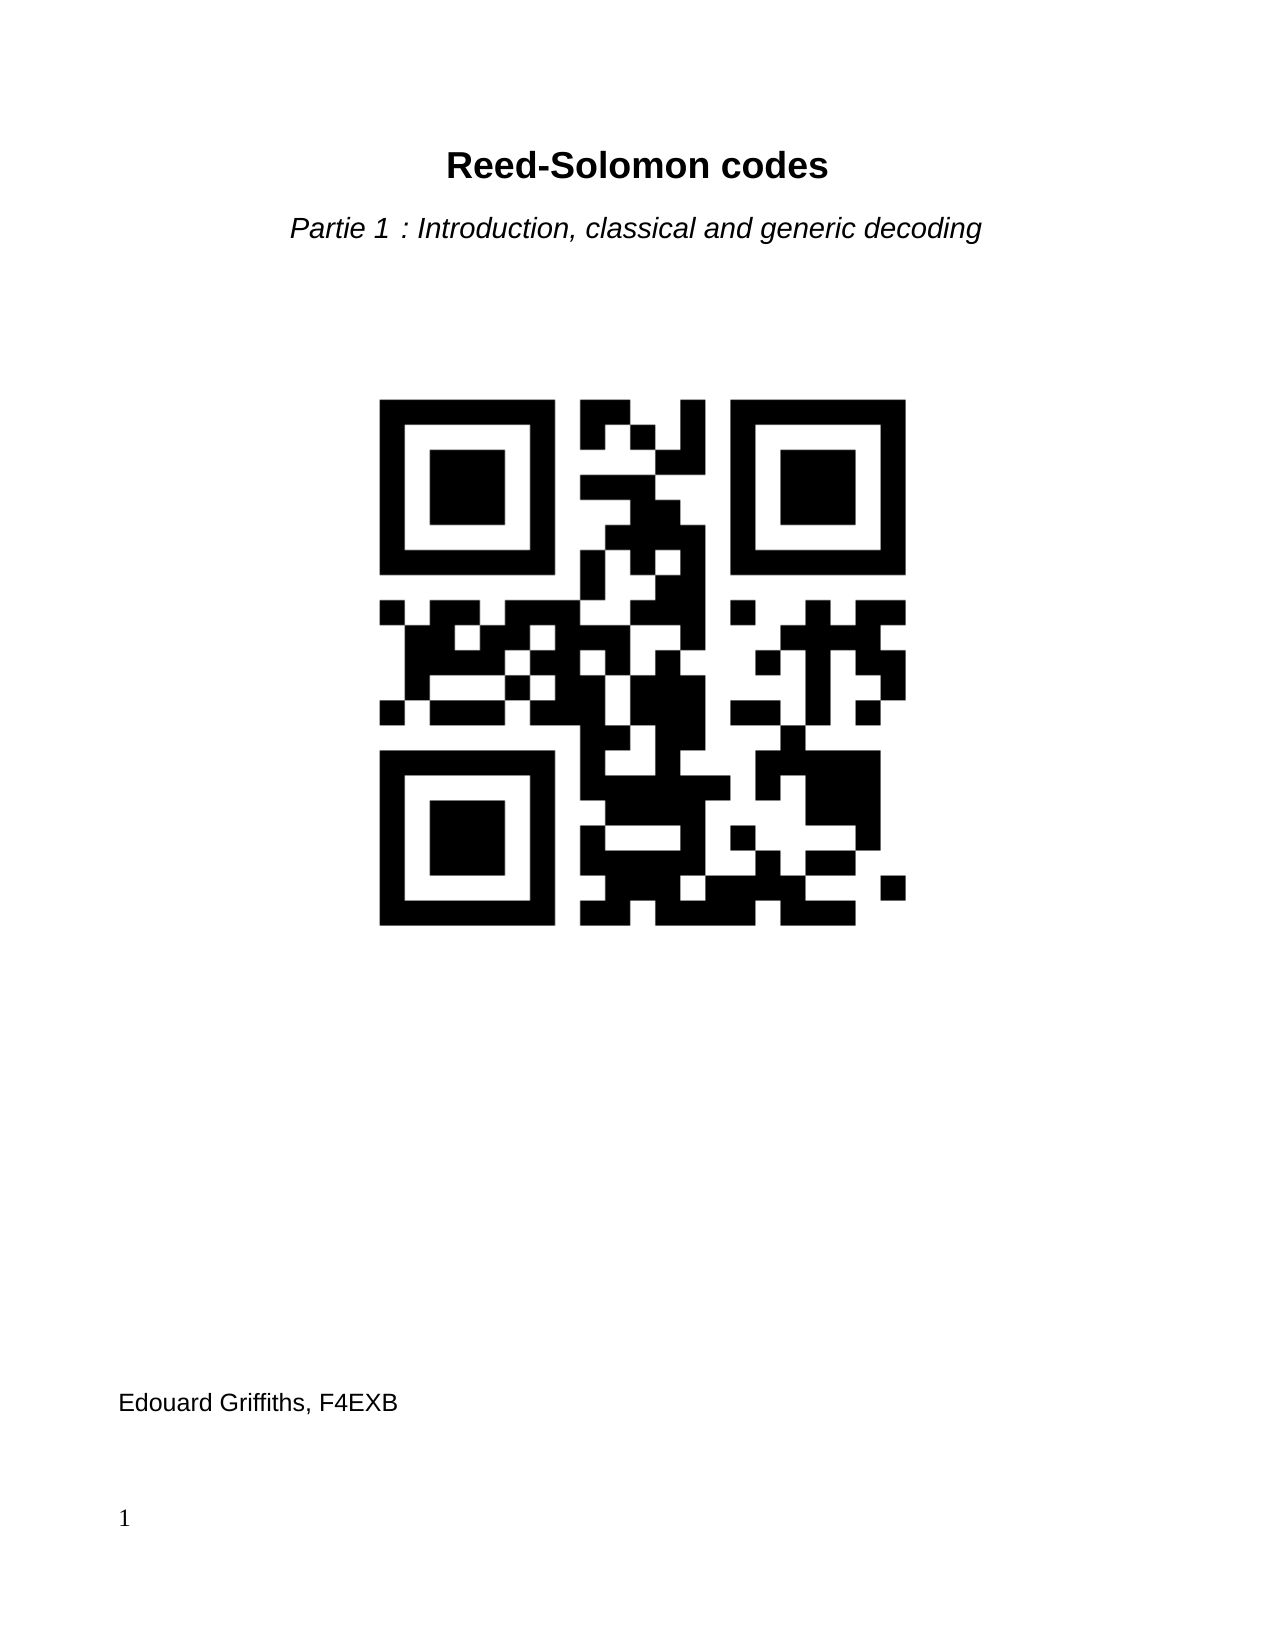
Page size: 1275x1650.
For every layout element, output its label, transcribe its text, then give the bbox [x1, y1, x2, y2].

title Reed-Solomon codes [118, 143, 1157, 186]
picture [355, 375, 931, 951]
text Edouard Griffiths, F4EXB [118, 1388, 1157, 1417]
subtitle Partie 1 : Introduction, classical and generic decoding [118, 211, 1157, 245]
